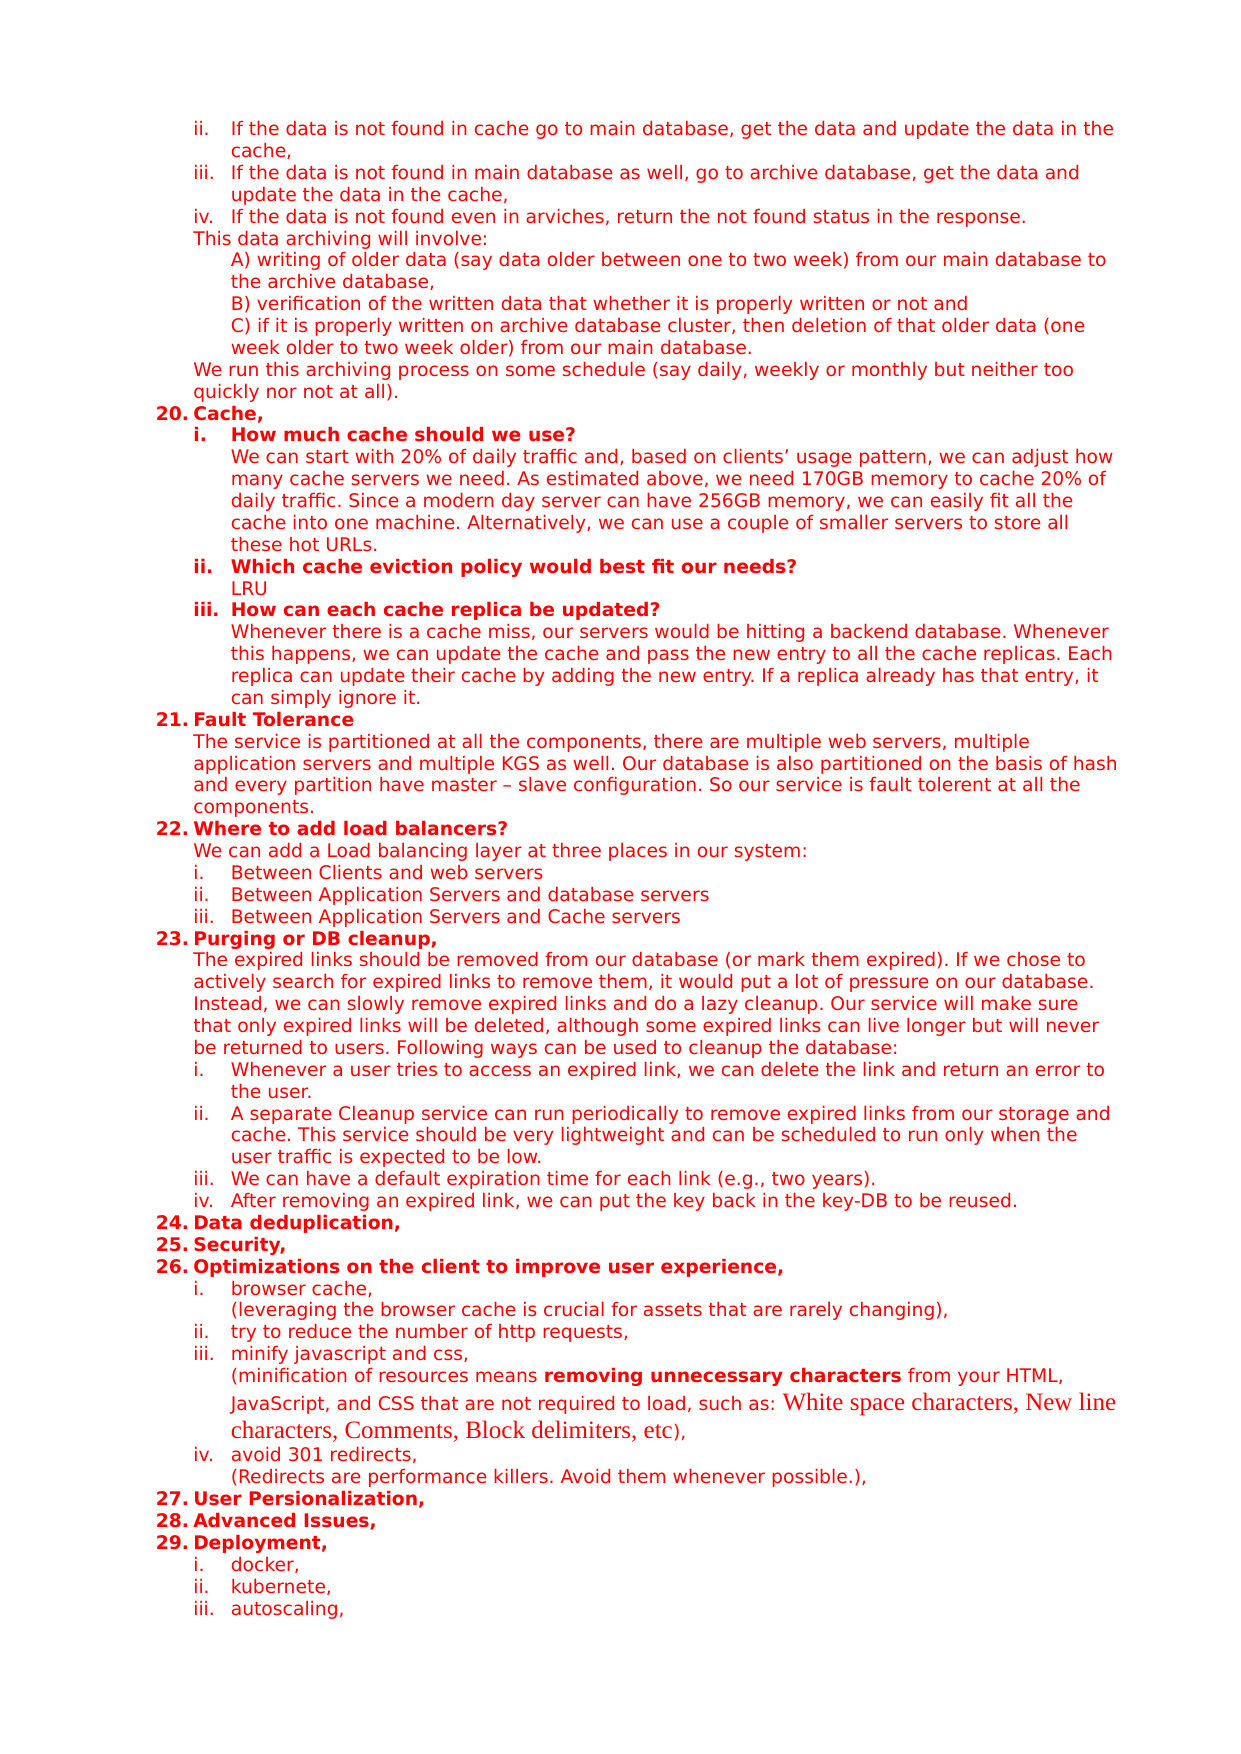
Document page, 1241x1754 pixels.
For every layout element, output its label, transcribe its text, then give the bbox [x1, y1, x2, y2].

list Between Application Servers and database servers [193, 884, 1122, 906]
list try to reduce the number of http requests, [193, 1321, 1122, 1343]
list C) if it is properly written on archive database cluster, then deletion of that older data (one week older to two week older) from our main database. [193, 315, 1122, 359]
list (leveraging the browser cache is crucial for assets that are rarely changing), [193, 1299, 1122, 1321]
list (minification of resources means removing unnecessary characters from your HTML, JavaScript, and CSS that are not required to load, such as: White space characters, New line characters, Comments, Block delimiters, etc), [193, 1365, 1122, 1444]
list Deployment, [156, 1532, 1122, 1554]
list minify javascript and css, [193, 1343, 1122, 1365]
list Between Application Servers and Cache servers [193, 906, 1122, 927]
list avoid 301 redirects, [193, 1444, 1122, 1466]
list docker, [193, 1554, 1122, 1576]
list User Persionalization, [156, 1488, 1122, 1510]
list The expired links should be removed from our database (or mark them expired). If we chose to actively search for expired links to remove them, it would put a lot of pressure on our database. Instead, we can slowly remove expired links and do a lazy cleanup. Our service will make sure that only expired links will be deleted, although some expired links can live longer but will never be returned to users. Following ways can be used to cleanup the database: [156, 949, 1122, 1059]
list (Redirects are performance killers. Avoid them whenever possible.), [193, 1466, 1122, 1488]
list If the data is not found even in arviches, return the not found status in the response. [193, 206, 1122, 227]
list B) verification of the written data that whether it is properly written or not and [193, 293, 1122, 315]
list A separate Cleanup service can run periodically to remove expired links from our storage and cache. This service should be very lightweight and can be scheduled to run only when the user traffic is expected to be low. [193, 1102, 1122, 1168]
list Which cache eviction policy would best fit our needs? [193, 556, 1122, 577]
list Advanced Issues, [156, 1510, 1122, 1532]
list Between Clients and web servers [193, 862, 1122, 884]
list Whenever a user tries to access an expired link, we can delete the link and return an error to the user. [193, 1059, 1122, 1102]
list The service is partitioned at all the components, there are multiple web servers, multiple application servers and multiple KGS as well. Our database is also partitioned on the basis of hash and every partition have master – slave configuration. So our service is fault tolerent at all the components. [156, 731, 1122, 818]
list Security, [156, 1234, 1122, 1256]
list Where to add load balancers? [156, 818, 1122, 840]
list How much cache should we use? [193, 424, 1122, 446]
list browser cache, [193, 1277, 1122, 1299]
list If the data is not found in main database as well, go to archive database, get the data and update the data in the cache, [193, 162, 1122, 206]
list How can each cache replica be updated? [193, 599, 1122, 621]
list We can add a Load balancing layer at three places in our system: [156, 840, 1122, 862]
list kubernete, [193, 1576, 1122, 1597]
list We run this archiving process on some schedule (say daily, weekly or monthly but neither too quickly nor not at all). [156, 359, 1122, 402]
list We can have a default expiration time for each link (e.g., two years). [193, 1168, 1122, 1190]
list Whenever there is a cache miss, our servers would be hitting a backend database. Whenever this happens, we can update the cache and pass the new entry to all the cache replicas. Each replica can update their cache by adding the new entry. If a replica already has that entry, it can simply ignore it. [193, 621, 1122, 709]
list Purging or DB cleanup, [156, 927, 1122, 949]
list This data archiving will involve: [156, 227, 1122, 249]
list Optimizations on the client to improve user experience, [156, 1256, 1122, 1277]
list If the data is not found in cache go to main database, get the data and update the data in the cache, [193, 118, 1122, 162]
list A) writing of older data (say data older between one to two week) from our main database to the archive database, [193, 249, 1122, 293]
list autoscaling, [193, 1597, 1122, 1619]
list LRU [193, 577, 1122, 599]
list After removing an expired link, we can put the key back in the key-DB to be reused. [193, 1190, 1122, 1212]
list We can start with 20% of daily traffic and, based on clients’ usage pattern, we can adjust how many cache servers we need. As estimated above, we need 170GB memory to cache 20% of daily traffic. Since a modern day server can have 256GB memory, we can easily fit all the cache into one machine. Alternatively, we can use a couple of smaller servers to store all these hot URLs. [193, 446, 1122, 556]
list Fault Tolerance [156, 709, 1122, 731]
list Cache, [156, 402, 1122, 424]
list Data deduplication, [156, 1212, 1122, 1234]
